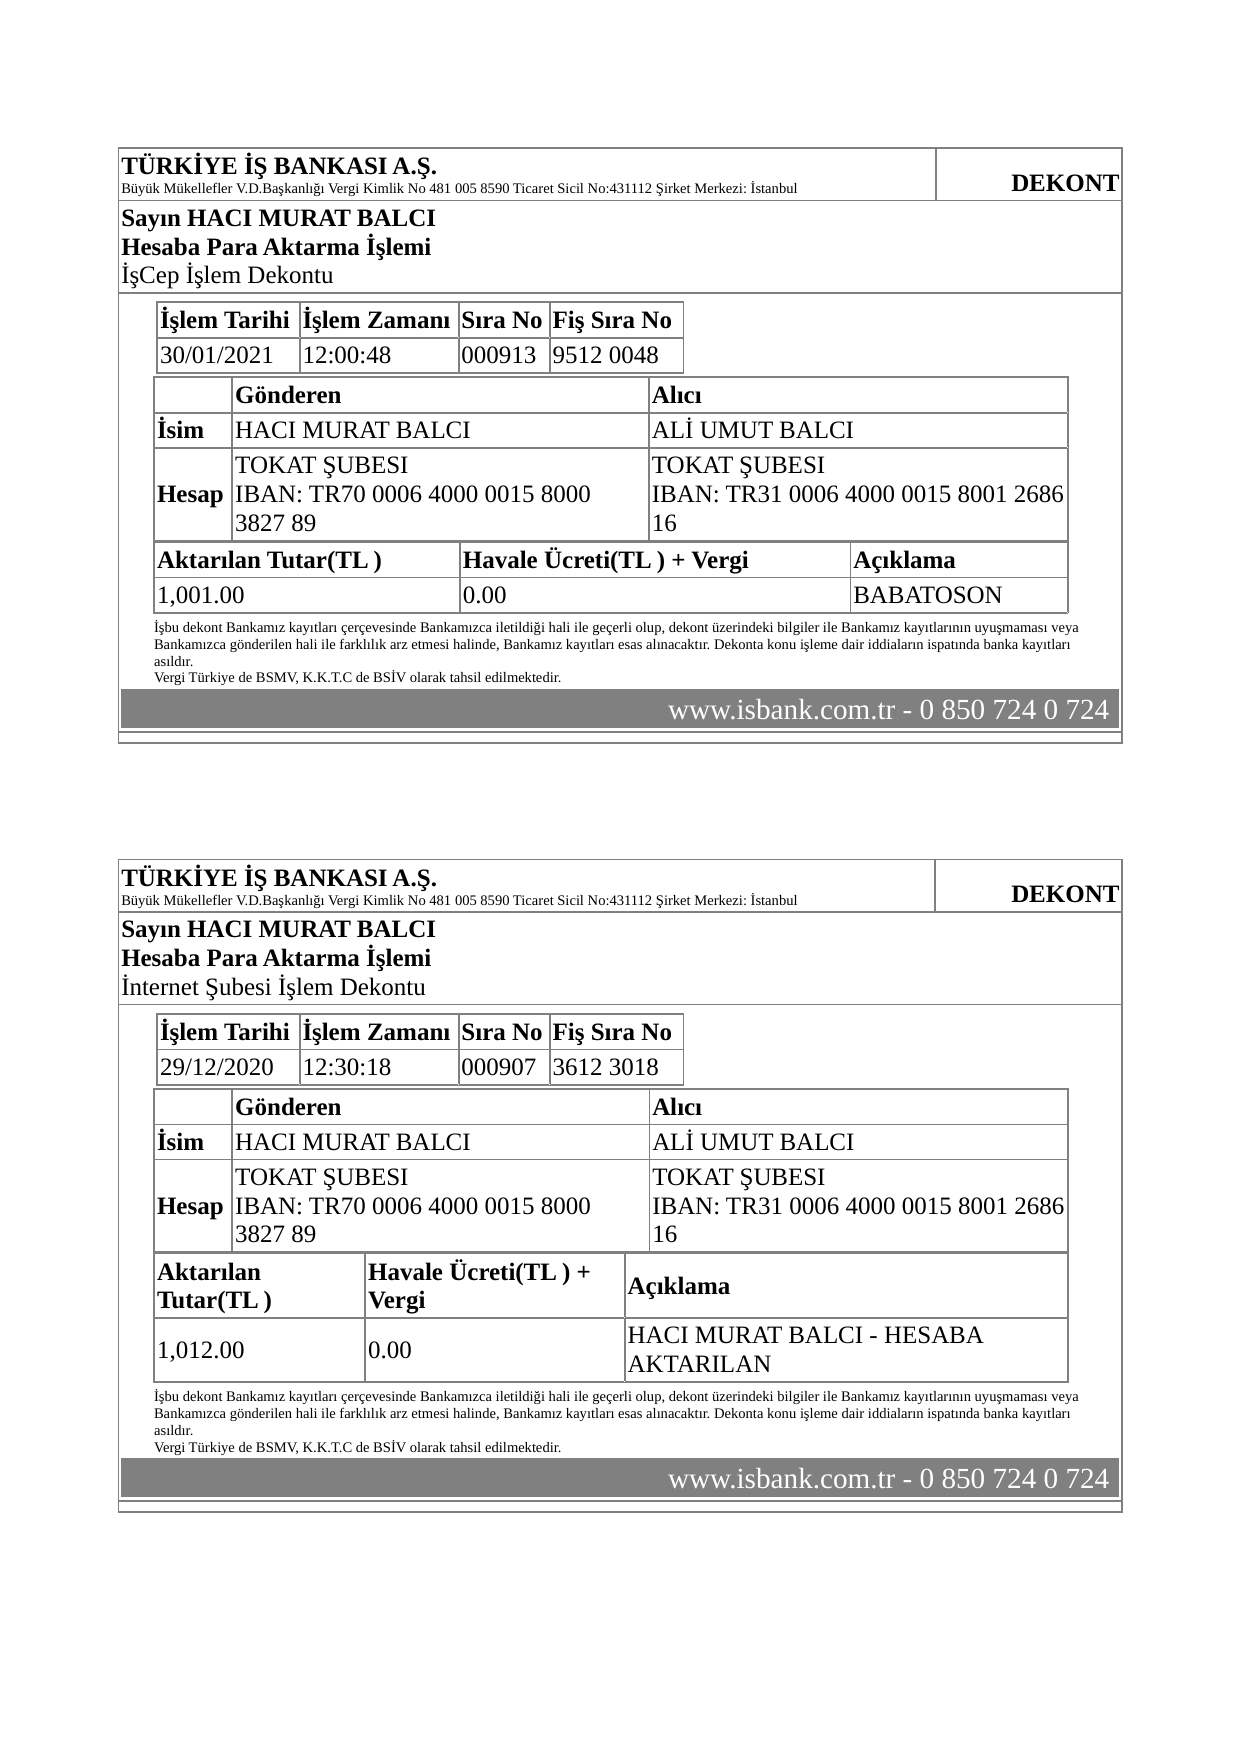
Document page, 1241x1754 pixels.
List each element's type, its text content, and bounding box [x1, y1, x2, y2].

table_header [1071, 1007, 1089, 1385]
table_cell TOKAT ŞUBESI IBAN: TR70 0006 4000 0015 8000 3827 89 [233, 449, 648, 539]
table_cell İsim [155, 1125, 231, 1159]
table_header İşlem Zamanı [301, 303, 458, 337]
table_header Gönderen [233, 378, 648, 412]
table_header DEKONT [937, 149, 1121, 199]
table_header TÜRKİYE İŞ BANKASI A.Ş. Büyük Mükellefler V.D.Başkanlığı Vergi Kimlik No 481 005 8590 Ticaret Sicil No:431112 Şirket Merkezi: İstanbul [119, 149, 935, 199]
table_cell BABATOSON [851, 578, 1067, 612]
table_header Alıcı [650, 378, 1067, 412]
table_cell 9512 0048 [551, 339, 683, 372]
table_cell 3612 3018 [551, 1050, 683, 1084]
table_cell İşbu dekont Bankamız kayıtları çerçevesinde Bankamızca iletildiği hali ile geçerli olup, dekont üzerindeki bilgiler ile Bankamız kayıtlarının uyuşmaması veya Bankamızca gönderilen hali ile farklılık arz etmesi halinde, Bankamız kayıtları esas alınacaktır. Dekonta konu işleme dair iddiaların ispatında banka kayıtları asıldır. Vergi Türkiye de BSMV, K.K.T.C de BSİV olarak tahsil edilmektedir. [151, 616, 1089, 689]
table_cell [119, 294, 1121, 731]
table_header Açıklama [626, 1254, 1067, 1317]
table_header İşlem Tarihi [158, 1015, 299, 1049]
table_header [155, 1090, 231, 1124]
table_cell İsim [155, 414, 231, 447]
table_cell [119, 733, 1121, 742]
table_cell İşbu dekont Bankamız kayıtları çerçevesinde Bankamızca iletildiği hali ile geçerli olup, dekont üzerindeki bilgiler ile Bankamız kayıtlarının uyuşmaması veya Bankamızca gönderilen hali ile farklılık arz etmesi halinde, Bankamız kayıtları esas alınacaktır. Dekonta konu işleme dair iddiaların ispatında banka kayıtları asıldır. Vergi Türkiye de BSMV, K.K.T.C de BSİV olarak tahsil edilmektedir. [151, 1385, 1089, 1458]
table_header İşlem Zamanı [301, 1015, 458, 1049]
table_header Aktarılan Tutar(TL ) [155, 1254, 364, 1317]
table_header TÜRKİYE İŞ BANKASI A.Ş. Büyük Mükellefler V.D.Başkanlığı Vergi Kimlik No 481 005 8590 Ticaret Sicil No:431112 Şirket Merkezi: İstanbul [119, 860, 934, 911]
table_cell TOKAT ŞUBESI IBAN: TR70 0006 4000 0015 8000 3827 89 [233, 1160, 649, 1251]
table_header Havale Ücreti(TL ) + Vergi [366, 1254, 624, 1317]
table_header DEKONT [936, 860, 1121, 911]
table_cell 1,001.00 [155, 578, 459, 612]
table_header Fiş Sıra No [551, 1015, 683, 1049]
table_cell ALİ UMUT BALCI [650, 1125, 1067, 1159]
table_header [151, 295, 1070, 616]
table_cell Sayın HACI MURAT BALCI Hesaba Para Aktarma İşlemi İnternet Şubesi İşlem Dekontu [119, 913, 1121, 1004]
table_header Havale Ücreti(TL ) + Vergi [461, 543, 850, 577]
table_header İşlem Tarihi [158, 303, 299, 337]
table_header [154, 1010, 1068, 1088]
table_header Alıcı [650, 1090, 1067, 1124]
table_cell [119, 1005, 1121, 1500]
table_header [151, 1007, 1071, 1385]
table_cell TOKAT ŞUBESI IBAN: TR31 0006 4000 0015 8001 2686 16 [650, 449, 1067, 539]
table_header [1070, 295, 1089, 616]
table_cell Hesap [155, 1160, 231, 1251]
table_header Gönderen [233, 1090, 649, 1124]
table_cell 12:30:18 [301, 1050, 458, 1084]
table_cell 000907 [460, 1050, 549, 1084]
table_cell 1,012.00 [155, 1319, 364, 1381]
table_header Sıra No [460, 1015, 549, 1049]
table_header [154, 298, 1067, 376]
table_header Açıklama [851, 543, 1067, 577]
table_cell HACI MURAT BALCI [233, 414, 648, 447]
table_cell ALİ UMUT BALCI [650, 414, 1067, 447]
table_header www.isbank.com.tr - 0 850 724 0 724 [121, 689, 1119, 728]
table_header Sıra No [460, 303, 549, 337]
table_cell Sayın HACI MURAT BALCI Hesaba Para Aktarma İşlemi İşCep İşlem Dekontu [119, 201, 1121, 292]
table_cell 29/12/2020 [158, 1050, 299, 1084]
table_header Fiş Sıra No [551, 303, 683, 337]
table_header Aktarılan Tutar(TL ) [155, 543, 459, 577]
table_cell HACI MURAT BALCI - HESABA AKTARILAN [626, 1319, 1067, 1381]
table_cell Hesap [155, 449, 231, 539]
table_cell 000913 [460, 339, 549, 372]
table_cell TOKAT ŞUBESI IBAN: TR31 0006 4000 0015 8001 2686 16 [650, 1160, 1067, 1251]
table_header [155, 378, 231, 412]
table_header www.isbank.com.tr - 0 850 724 0 724 [121, 1458, 1119, 1497]
table_cell 0.00 [461, 578, 850, 612]
table_cell 30/01/2021 [158, 339, 299, 372]
table_cell [119, 1502, 1121, 1511]
table_cell 12:00:48 [301, 339, 458, 372]
table_cell 0.00 [366, 1319, 624, 1381]
table_cell HACI MURAT BALCI [233, 1125, 649, 1159]
